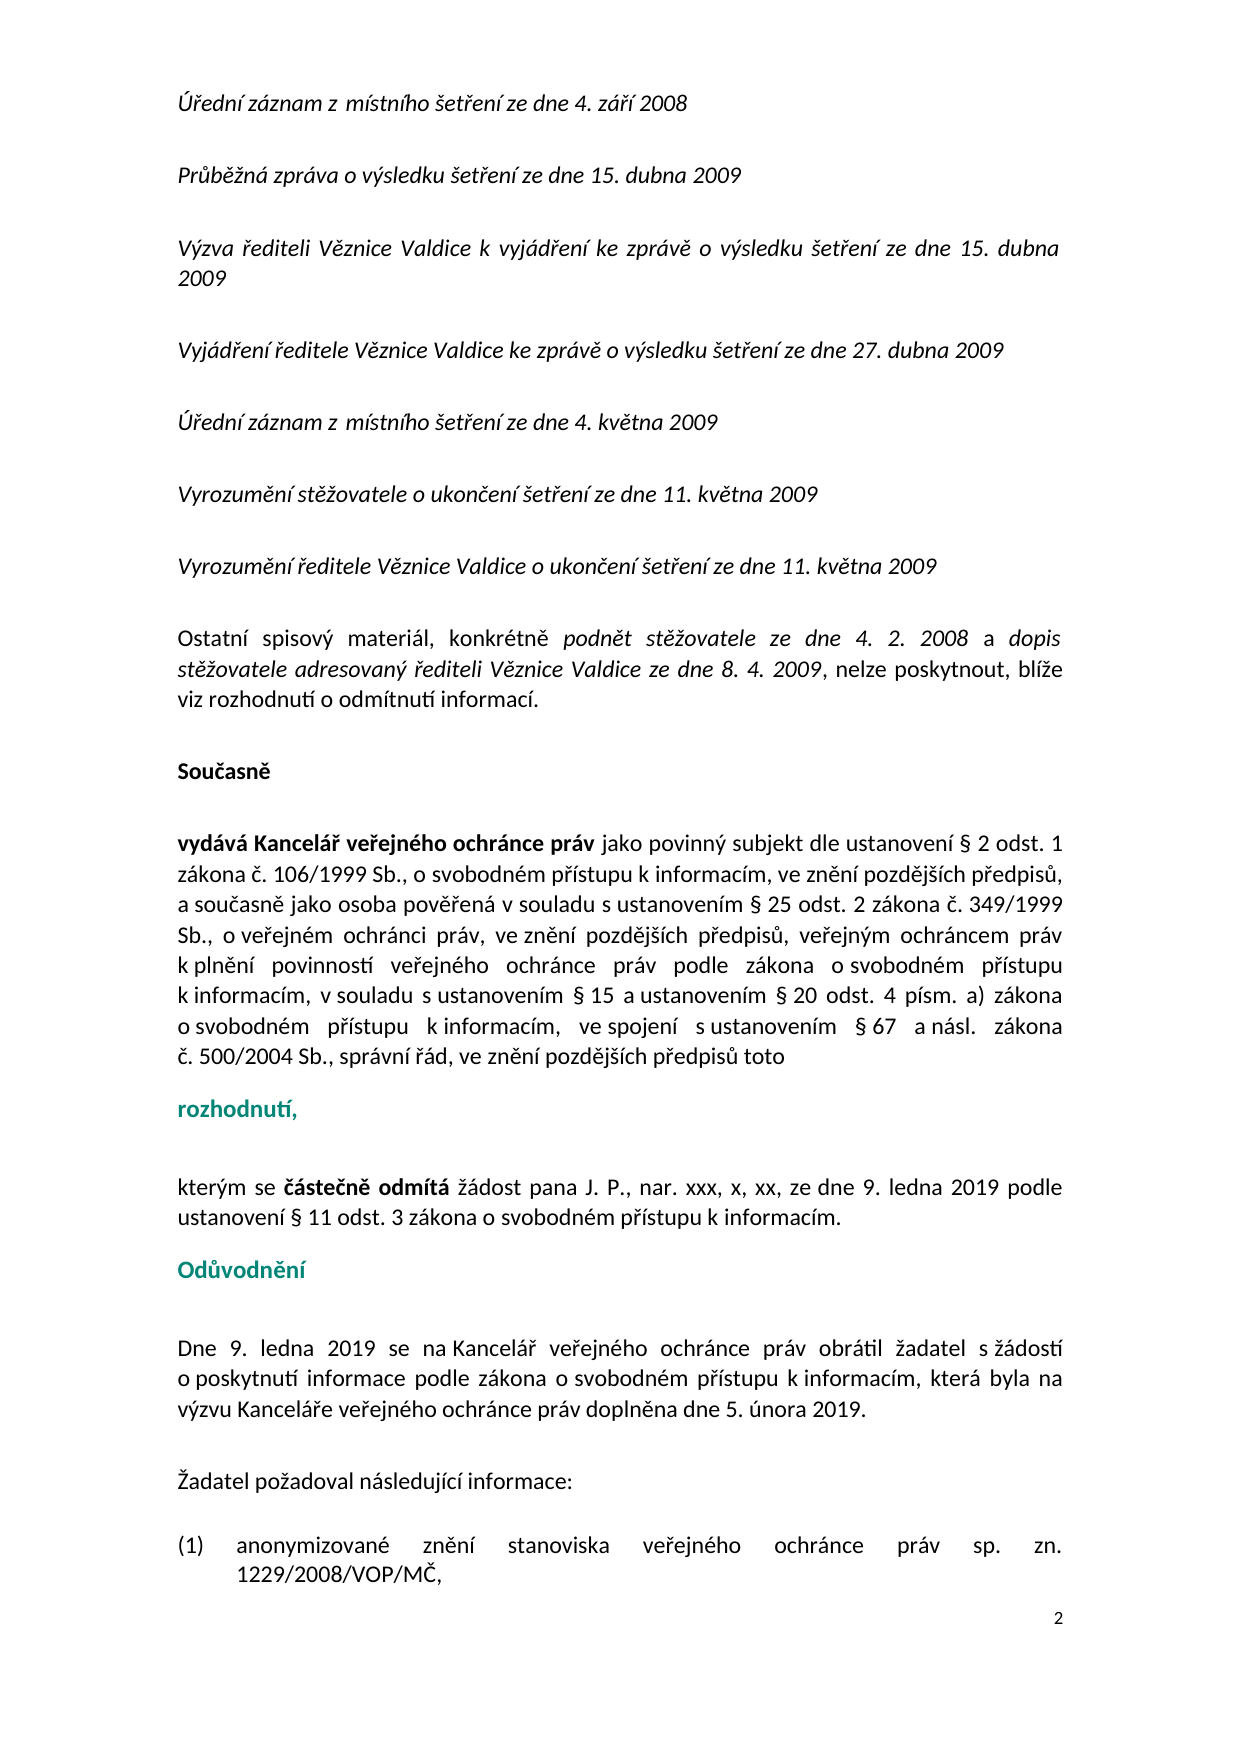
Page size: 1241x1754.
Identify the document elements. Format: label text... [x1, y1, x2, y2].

text Žadatel požadoval následující informace: [177, 1466, 1063, 1495]
text kterým se částečně odmítá žádost pana J. P., nar. xxx, x, xx, ze dne 9. ledna 2019 podle ustanovení § 11 odst. 3 zákona o svobodném přístupu k informacím. [177, 1172, 1063, 1232]
subtitle Odůvodnění [177, 1254, 1063, 1284]
text Současně [177, 756, 1063, 786]
text Vyrozumění ředitele Věznice Valdice o ukončení šetření ze dne 11. května 2009 [177, 551, 1063, 581]
text vydává Kancelář veřejného ochránce práv jako povinný subjekt dle ustanovení § 2 odst. 1 zákona č. 106/1999 Sb., o svobodném přístupu k informacím, ve znění pozdějších předpisů, a současně jako osoba pověřená v souladu s ustanovením § 25 odst. 2 zákona č. 349/1999 Sb., o veřejném ochránci práv, ve znění pozdějších předpisů, veřejným ochráncem práv k plnění povinností veřejného ochránce práv podle zákona o svobodném přístupu k informacím, v souladu s ustanovením § 15 a ustanovením § 20 odst. 4 písm. a) zákona o svobodném přístupu k informacím, ve spojení s ustanovením § 67 a násl. zákona č. 500/2004 Sb., správní řád, ve znění pozdějších předpisů toto [177, 828, 1063, 1071]
text Vyrozumění stěžovatele o ukončení šetření ze dne 11. května 2009 [177, 479, 1063, 509]
text Úřední záznam z místního šetření ze dne 4. května 2009 [177, 407, 1063, 437]
text Ostatní spisový materiál, konkrétně podnět stěžovatele ze dne 4. 2. 2008 a dopis stěžovatele adresovaný řediteli Věznice Valdice ze dne 8. 4. 2009, nelze poskytnout, blíže viz rozhodnutí o odmítnutí informací. [177, 623, 1063, 714]
text Výzva řediteli Věznice Valdice k vyjádření ke zprávě o výsledku šetření ze dne 15. dubna 2009 [177, 233, 1063, 292]
text Průběžná zpráva o výsledku šetření ze dne 15. dubna 2009 [177, 161, 1063, 190]
subtitle rozhodnutí, [177, 1093, 1063, 1123]
text Úřední záznam z místního šetření ze dne 4. září 2008 [177, 88, 1063, 118]
text Vyjádření ředitele Věznice Valdice ke zprávě o výsledku šetření ze dne 27. dubna 2009 [177, 335, 1063, 364]
text Dne 9. ledna 2019 se na Kancelář veřejného ochránce práv obrátil žadatel s žádostí o poskytnutí informace podle zákona o svobodném přístupu k informacím, která byla na výzvu Kanceláře veřejného ochránce práv doplněna dne 5. února 2019. [177, 1333, 1063, 1423]
list anonymizované znění stanoviska veřejného ochránce práv sp. zn. 1229/2008/VOP/MČ, [177, 1530, 1063, 1588]
